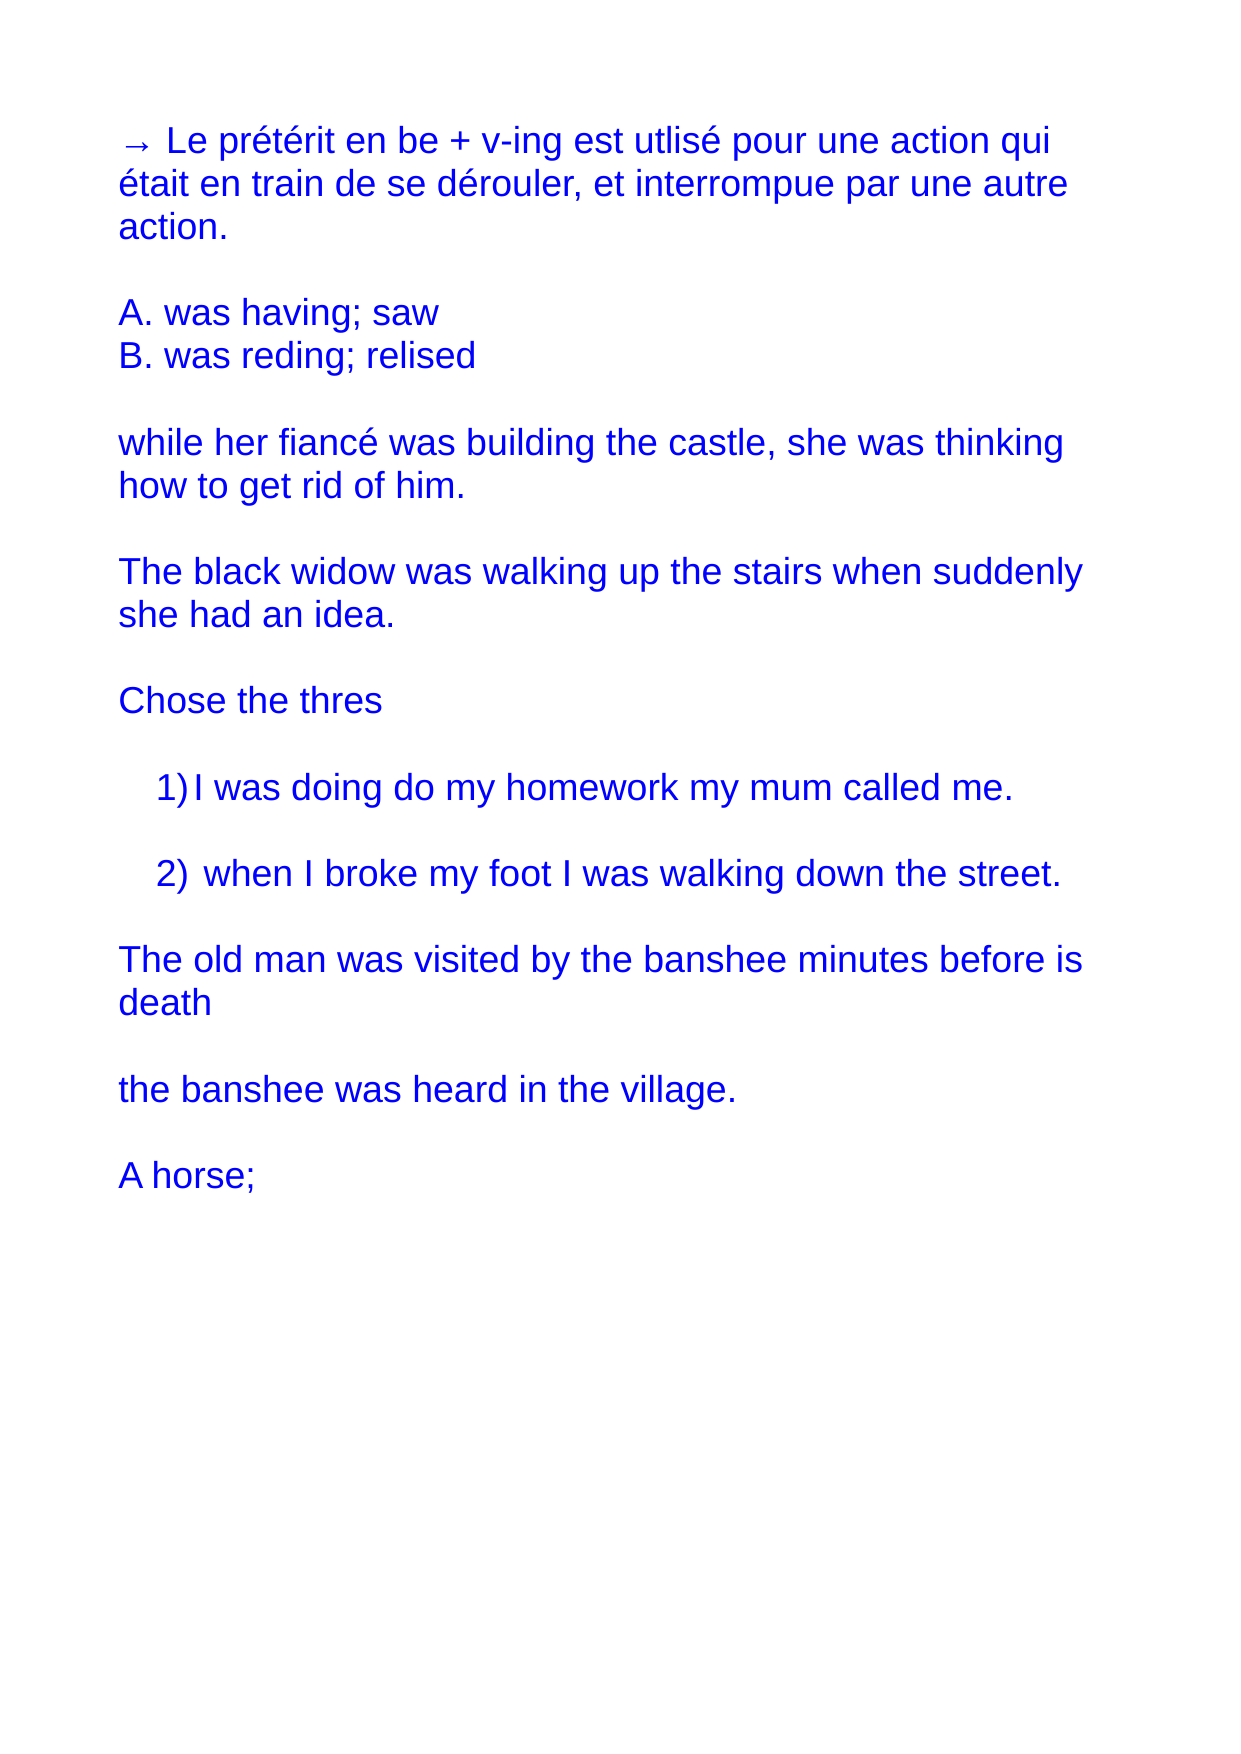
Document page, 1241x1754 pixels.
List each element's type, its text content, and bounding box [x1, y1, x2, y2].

text the banshee was heard in the village. [118, 1067, 1122, 1110]
text était en train de se dérouler, et interrompue par une autre action. [118, 161, 1122, 247]
list I was doing do my homework my mum called me. [156, 765, 1122, 808]
text The black widow was walking up the stairs when suddenly she had an idea. [118, 549, 1122, 636]
text B. was reding; relised [118, 334, 1122, 377]
text A horse; [118, 1153, 1122, 1196]
text → Le prétérit en be + v-ing est utlisé pour une action qui [118, 118, 1122, 161]
text while her fiancé was building the castle, she was thinking how to get rid of him. [118, 420, 1122, 506]
list when I broke my foot I was walking down the street. [156, 851, 1122, 894]
text A. was having; saw [118, 291, 1122, 334]
text Chose the thres [118, 679, 1122, 722]
text The old man was visited by the banshee minutes before is death [118, 937, 1122, 1024]
